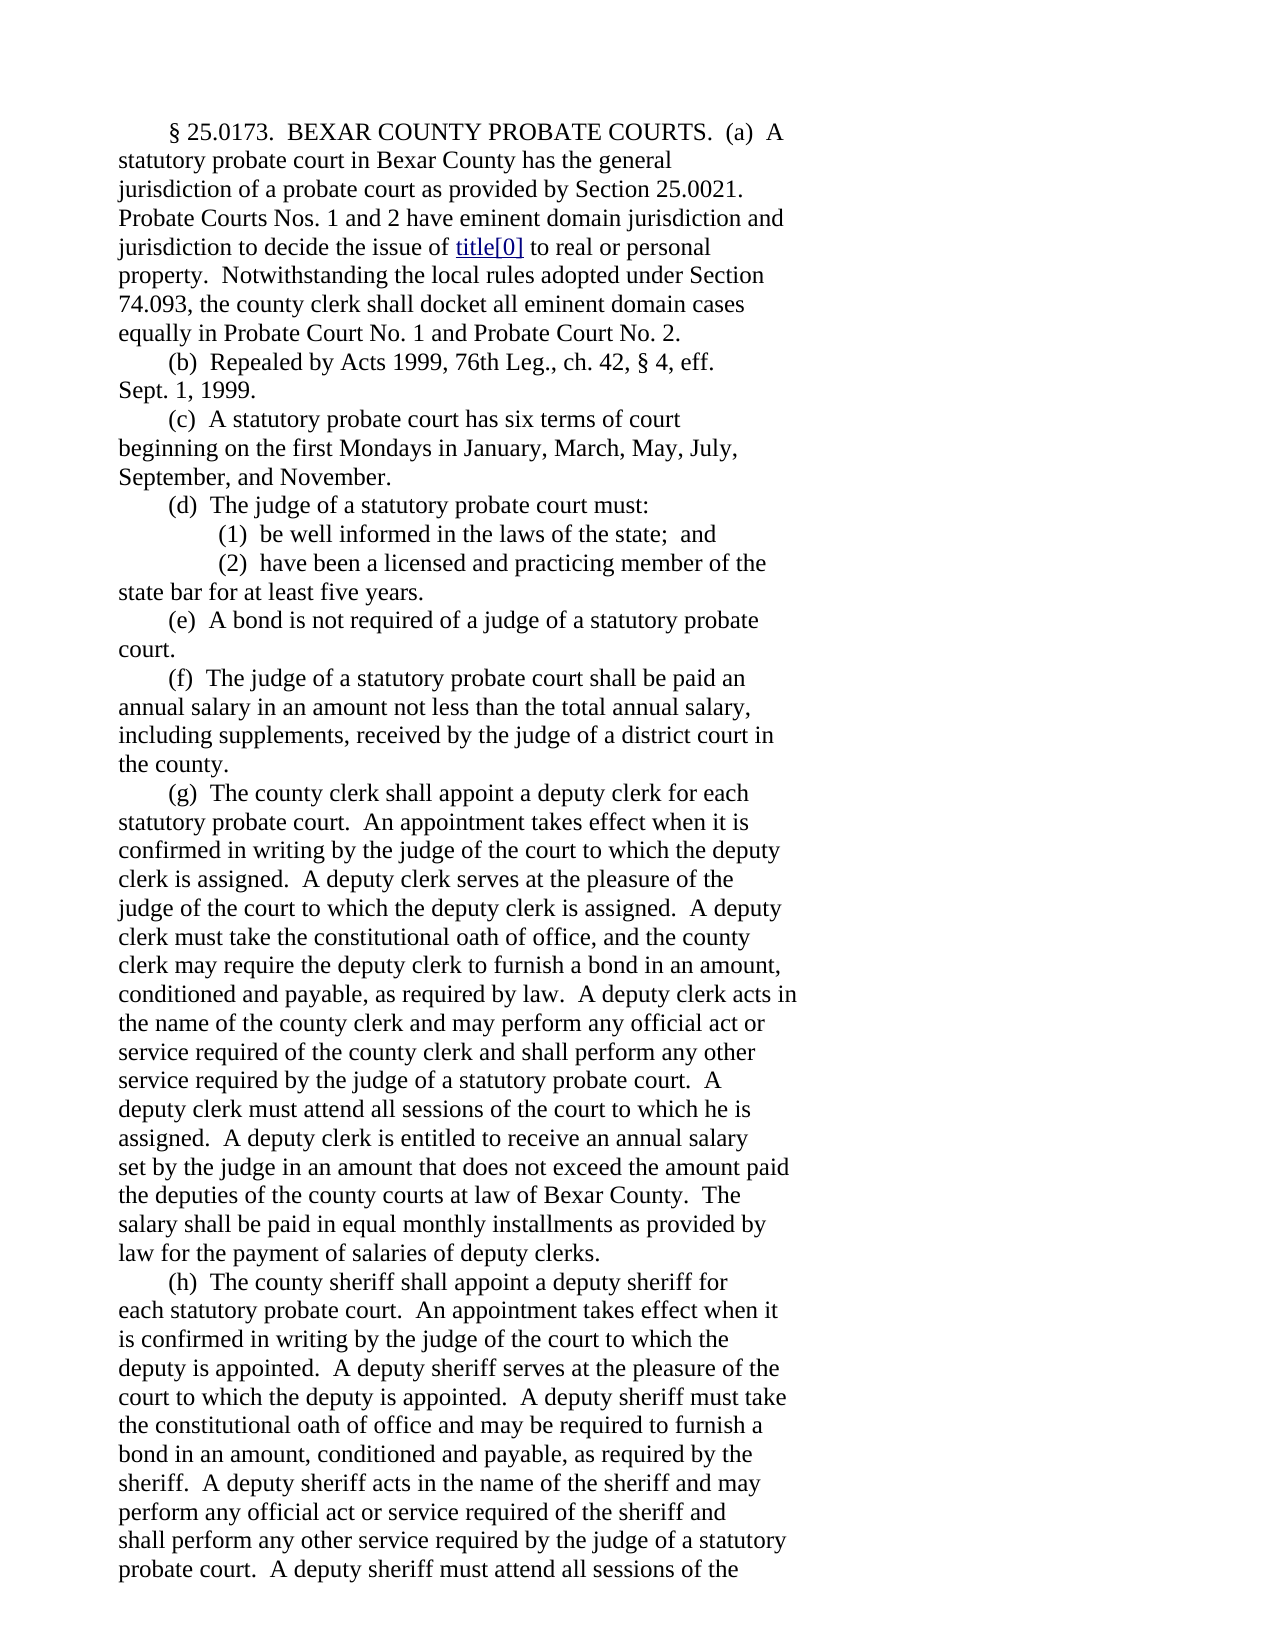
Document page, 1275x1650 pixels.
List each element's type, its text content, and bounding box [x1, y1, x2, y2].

text the name of the county clerk and may perform any official act or [118, 1008, 1216, 1037]
text confirmed in writing by the judge of the court to which the deputy [118, 835, 1216, 864]
text state bar for at least five years. [118, 577, 1216, 605]
text assigned. A deputy clerk is entitled to receive an annual salary [118, 1123, 1216, 1152]
text perform any official act or service required of the sheriff and [118, 1497, 1216, 1525]
text the constitutional oath of office and may be required to furnish a [118, 1410, 1216, 1439]
text court. [118, 634, 1216, 663]
text statutory probate court in Bexar County has the general [118, 145, 1216, 174]
text September, and November. [118, 462, 1216, 490]
text § 25.0173. BEXAR COUNTY PROBATE COURTS. (a) A [118, 117, 1216, 145]
text the deputies of the county courts at law of Bexar County. The [118, 1180, 1216, 1209]
text court to which the deputy is appointed. A deputy sheriff must take [118, 1382, 1216, 1410]
text law for the payment of salaries of deputy clerks. [118, 1238, 1216, 1267]
text (f) The judge of a statutory probate court shall be paid an [118, 663, 1216, 692]
text each statutory probate court. An appointment takes effect when it [118, 1295, 1216, 1324]
text equally in Probate Court No. 1 and Probate Court No. 2. [118, 318, 1216, 347]
text statutory probate court. An appointment takes effect when it is [118, 807, 1216, 835]
text conditioned and payable, as required by law. A deputy clerk acts in [118, 979, 1216, 1008]
text deputy clerk must attend all sessions of the court to which he is [118, 1094, 1216, 1123]
text (d) The judge of a statutory probate court must: [118, 490, 1216, 519]
text (c) A statutory probate court has six terms of court [118, 404, 1216, 433]
text sheriff. A deputy sheriff acts in the name of the sheriff and may [118, 1468, 1216, 1497]
text service required of the county clerk and shall perform any other [118, 1037, 1216, 1065]
text jurisdiction to decide the issue of title[0] to real or personal [118, 232, 1216, 260]
text clerk is assigned. A deputy clerk serves at the pleasure of the [118, 864, 1216, 893]
text (b) Repealed by Acts 1999, 76th Leg., ch. 42, § 4, eff. [118, 347, 1216, 375]
text (g) The county clerk shall appoint a deputy clerk for each [118, 778, 1216, 807]
text annual salary in an amount not less than the total annual salary, [118, 692, 1216, 720]
text Probate Courts Nos. 1 and 2 have eminent domain jurisdiction and [118, 203, 1216, 232]
text shall perform any other service required by the judge of a statutory [118, 1525, 1216, 1554]
text (2) have been a licensed and practicing member of the [118, 548, 1216, 577]
text (e) A bond is not required of a judge of a statutory probate [118, 605, 1216, 634]
text service required by the judge of a statutory probate court. A [118, 1065, 1216, 1094]
text judge of the court to which the deputy clerk is assigned. A deputy [118, 893, 1216, 922]
text 74.093, the county clerk shall docket all eminent domain cases [118, 289, 1216, 318]
text probate court. A deputy sheriff must attend all sessions of the [118, 1554, 1216, 1583]
text deputy is appointed. A deputy sheriff serves at the pleasure of the [118, 1353, 1216, 1382]
text is confirmed in writing by the judge of the court to which the [118, 1324, 1216, 1353]
text set by the judge in an amount that does not exceed the amount paid [118, 1152, 1216, 1180]
text Sept. 1, 1999. [118, 375, 1216, 404]
text jurisdiction of a probate court as provided by Section 25.0021. [118, 174, 1216, 203]
text bond in an amount, conditioned and payable, as required by the [118, 1439, 1216, 1468]
text (1) be well informed in the laws of the state; and [118, 519, 1216, 548]
text including supplements, received by the judge of a district court in [118, 720, 1216, 749]
text beginning on the first Mondays in January, March, May, July, [118, 433, 1216, 462]
text the county. [118, 749, 1216, 778]
text clerk must take the constitutional oath of office, and the county [118, 922, 1216, 950]
text clerk may require the deputy clerk to furnish a bond in an amount, [118, 950, 1216, 979]
text property. Notwithstanding the local rules adopted under Section [118, 260, 1216, 289]
text salary shall be paid in equal monthly installments as provided by [118, 1209, 1216, 1238]
text (h) The county sheriff shall appoint a deputy sheriff for [118, 1267, 1216, 1295]
